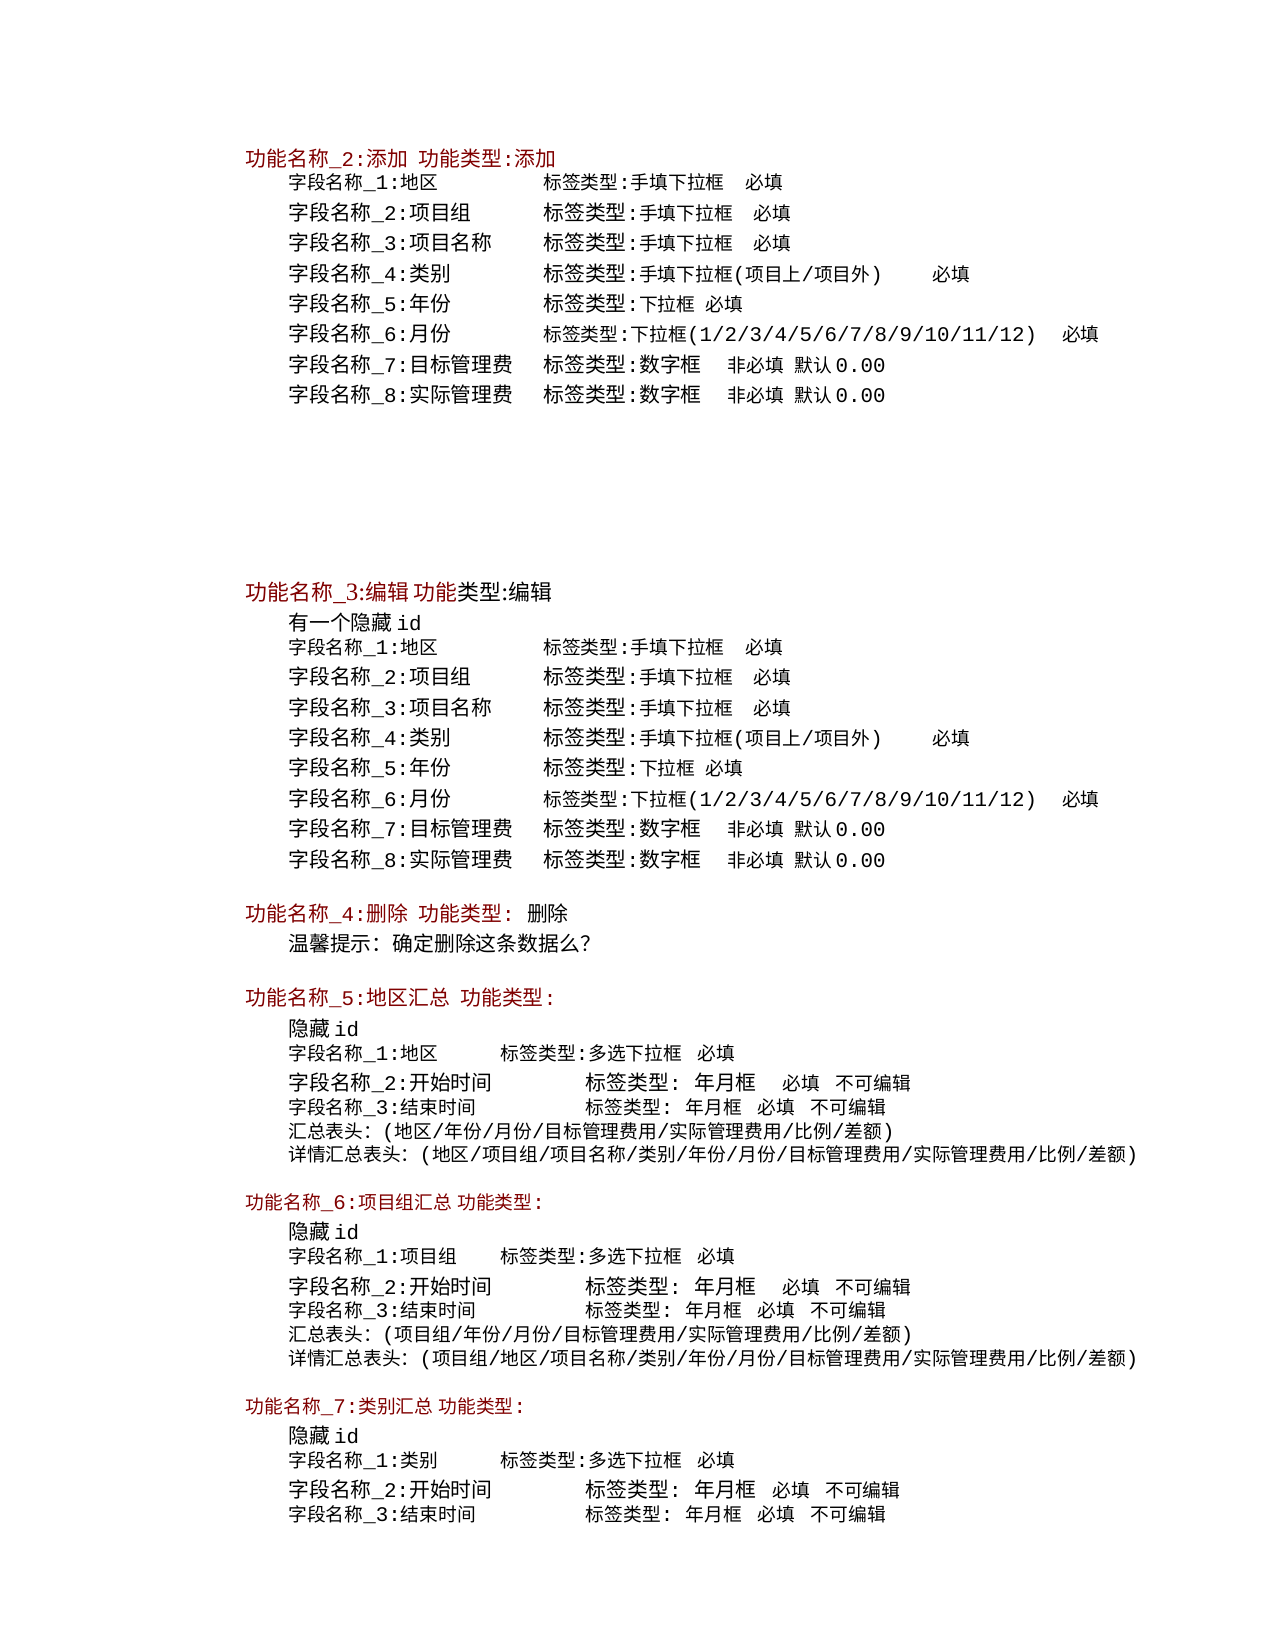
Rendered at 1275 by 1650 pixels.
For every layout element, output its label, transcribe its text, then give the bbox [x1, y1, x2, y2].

text 字段名称_3:结束时间 标签类型: 年月框 必填 不可编辑 [118, 1504, 1157, 1528]
text 字段名称_7:目标管理费 标签类型:数字框 非必填 默认0.00 [118, 348, 1157, 378]
text 字段名称_2:开始时间 标签类型: 年月框 必填 不可编辑 [118, 1270, 1157, 1300]
text 功能名称_6:项目组汇总 功能类型: [118, 1192, 1157, 1216]
text 字段名称_2:开始时间 标签类型: 年月框 必填 不可编辑 [118, 1066, 1157, 1097]
text 字段名称_3:项目名称 标签类型:手填下拉框 必填 [118, 226, 1157, 257]
text 功能名称_2:添加 功能类型:添加 [118, 142, 1157, 172]
text 字段名称_3:结束时间 标签类型: 年月框 必填 不可编辑 [118, 1097, 1157, 1120]
text 有一个隐藏id [118, 606, 1157, 637]
text 字段名称_2:项目组 标签类型:手填下拉框 必填 [118, 660, 1157, 691]
text 功能名称_4:删除 功能类型: 删除 [118, 897, 1157, 927]
text 字段名称_1:地区 标签类型:手填下拉框 必填 [118, 172, 1157, 196]
text 隐藏id [118, 1012, 1157, 1042]
text 字段名称_3:项目名称 标签类型:手填下拉框 必填 [118, 691, 1157, 721]
text 隐藏id [118, 1419, 1157, 1450]
text 详情汇总表头：(地区/项目组/项目名称/类别/年份/月份/目标管理费用/实际管理费用/比例/差额) [118, 1144, 1157, 1168]
text 详情汇总表头：(项目组/地区/项目名称/类别/年份/月份/目标管理费用/实际管理费用/比例/差额) [118, 1348, 1157, 1372]
text 隐藏id [118, 1216, 1157, 1246]
text 功能名称_7:类别汇总 功能类型: [118, 1396, 1157, 1419]
text 字段名称_4:类别 标签类型:手填下拉框(项目上/项目外) 必填 [118, 721, 1157, 752]
text 功能名称_3:编辑 功能类型:编辑 [118, 574, 1157, 606]
text 字段名称_1:地区 标签类型:手填下拉框 必填 [118, 637, 1157, 660]
text 字段名称_6:月份 标签类型:下拉框(1/2/3/4/5/6/7/8/9/10/11/12) 必填 [118, 318, 1157, 348]
text 字段名称_7:目标管理费 标签类型:数字框 非必填 默认0.00 [118, 812, 1157, 843]
text 字段名称_8:实际管理费 标签类型:数字框 非必填 默认0.00 [118, 378, 1157, 409]
text 字段名称_6:月份 标签类型:下拉框(1/2/3/4/5/6/7/8/9/10/11/12) 必填 [118, 782, 1157, 812]
text 字段名称_1:类别 标签类型:多选下拉框 必填 [118, 1450, 1157, 1474]
text 功能名称_5:地区汇总 功能类型: [118, 981, 1157, 1012]
text 字段名称_2:项目组 标签类型:手填下拉框 必填 [118, 196, 1157, 226]
text 字段名称_4:类别 标签类型:手填下拉框(项目上/项目外) 必填 [118, 257, 1157, 287]
text 汇总表头：(地区/年份/月份/目标管理费用/实际管理费用/比例/差额) [118, 1120, 1157, 1144]
text 字段名称_5:年份 标签类型:下拉框 必填 [118, 287, 1157, 318]
text 字段名称_1:地区 标签类型:多选下拉框 必填 [118, 1042, 1157, 1066]
text 字段名称_8:实际管理费 标签类型:数字框 非必填 默认0.00 [118, 843, 1157, 873]
text 字段名称_1:项目组 标签类型:多选下拉框 必填 [118, 1246, 1157, 1270]
text 字段名称_2:开始时间 标签类型: 年月框 必填 不可编辑 [118, 1474, 1157, 1504]
text 温馨提示：确定删除这条数据么？ [118, 927, 1157, 958]
text 字段名称_5:年份 标签类型:下拉框 必填 [118, 752, 1157, 782]
text 字段名称_3:结束时间 标签类型: 年月框 必填 不可编辑 [118, 1300, 1157, 1324]
text 汇总表头：(项目组/年份/月份/目标管理费用/实际管理费用/比例/差额) [118, 1324, 1157, 1348]
